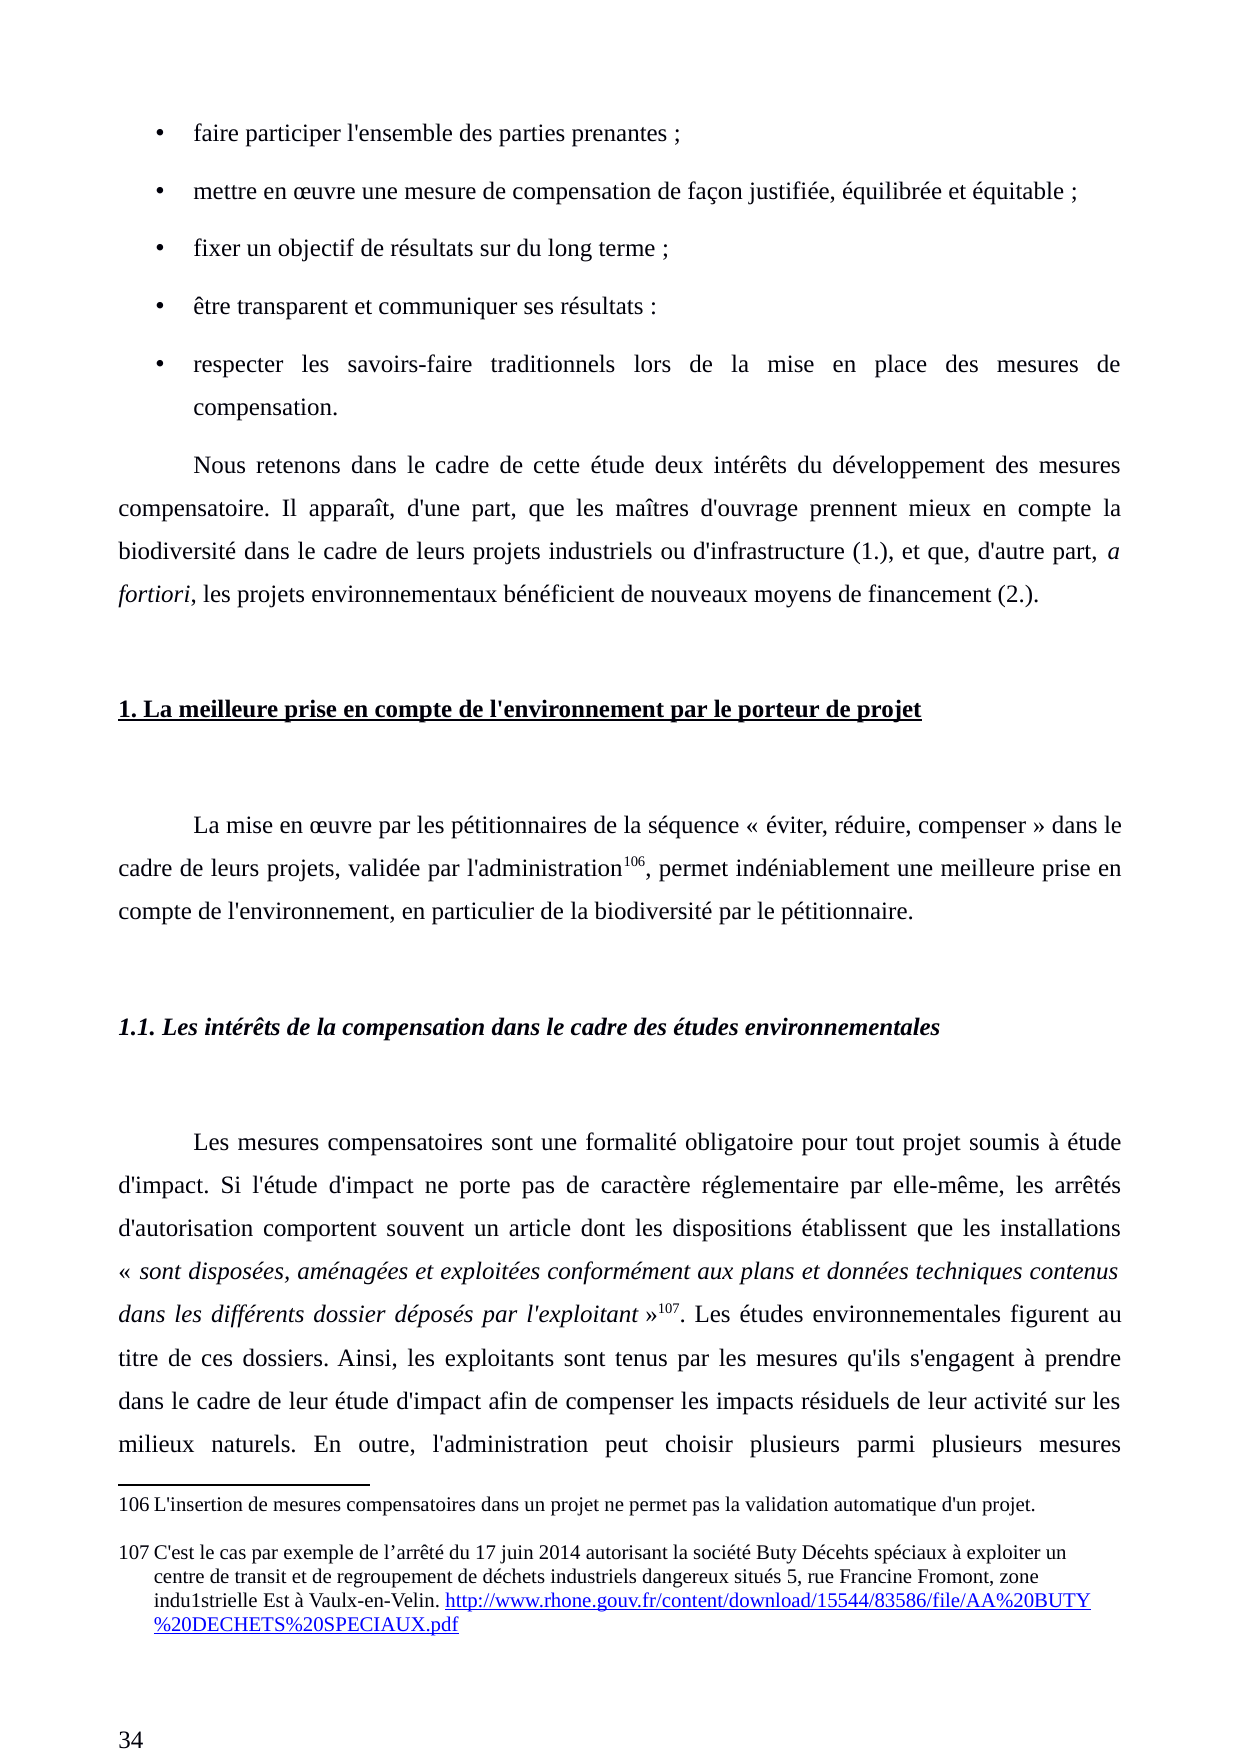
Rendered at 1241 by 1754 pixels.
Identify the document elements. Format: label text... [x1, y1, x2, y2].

text 1. La meilleure prise en compte de l'environnement par le porteur de projet [118, 694, 1122, 723]
text Nous retenons dans le cadre de cette étude deux intérêts du développement des mesures compensatoire. Il apparaît, d'une part, que les maîtres d'ouvrage prennent mieux en compte la biodiversité dans le cadre de leurs projets industriels ou d'infrastructure (1.), et que, d'autre part, a fortiori, les projets environnementaux bénéficient de nouveaux moyens de financement (2.). [118, 450, 1122, 608]
text C'est le cas par exemple de l’arrêté du 17 juin 2014 autorisant la société Buty Décehts spéciaux à exploiter un centre de transit et de regroupement de déchets industriels dangereux situés 5, rue Francine Fromont, zone indu1strielle Est à Vaulx-en-Velin. http://www.rhone.gouv.fr/content/download/15544/83586/file/AA%20BUTY%20DECHETS%20SPECIAUX.pdf [118, 1539, 1122, 1636]
list être transparent et communiquer ses résultats : [156, 291, 1122, 320]
list mettre en œuvre une mesure de compensation de façon justifiée, équilibrée et équitable ; [156, 176, 1122, 204]
text Les mesures compensatoires sont une formalité obligatoire pour tout projet soumis à étude d'impact. Si l'étude d'impact ne porte pas de caractère réglementaire par elle-même, les arrêtés d'autorisation comportent souvent un article dont les dispositions établissent que les installations « sont disposées, aménagées et exploitées conformément aux plans et données techniques contenus dans les différents dossier déposés par l'exploitant ». Les études environnementales figurent au titre de ces dossiers. Ainsi, les exploitants sont tenus par les mesures qu'ils s'engagent à prendre dans le cadre de leur étude d'impact afin de compenser les impacts résiduels de leur activité sur les milieux naturels. En outre, l'administration peut choisir plusieurs parmi plusieurs mesures [118, 1127, 1122, 1458]
text L'insertion de mesures compensatoires dans un projet ne permet pas la validation automatique d'un projet. [118, 1491, 1122, 1516]
list fixer un objectif de résultats sur du long terme ; [156, 233, 1122, 262]
text La mise en œuvre par les pétitionnaires de la séquence « éviter, réduire, compenser » dans le cadre de leurs projets, validée par l'administration, permet indéniablement une meilleure prise en compte de l'environnement, en particulier de la biodiversité par le pétitionnaire. [118, 810, 1122, 925]
list faire participer l'ensemble des parties prenantes ; [156, 118, 1122, 147]
text 1.1. Les intérêts de la compensation dans le cadre des études environnementales [118, 1012, 1122, 1040]
list respecter les savoirs-faire traditionnels lors de la mise en place des mesures de compensation. [156, 349, 1122, 421]
